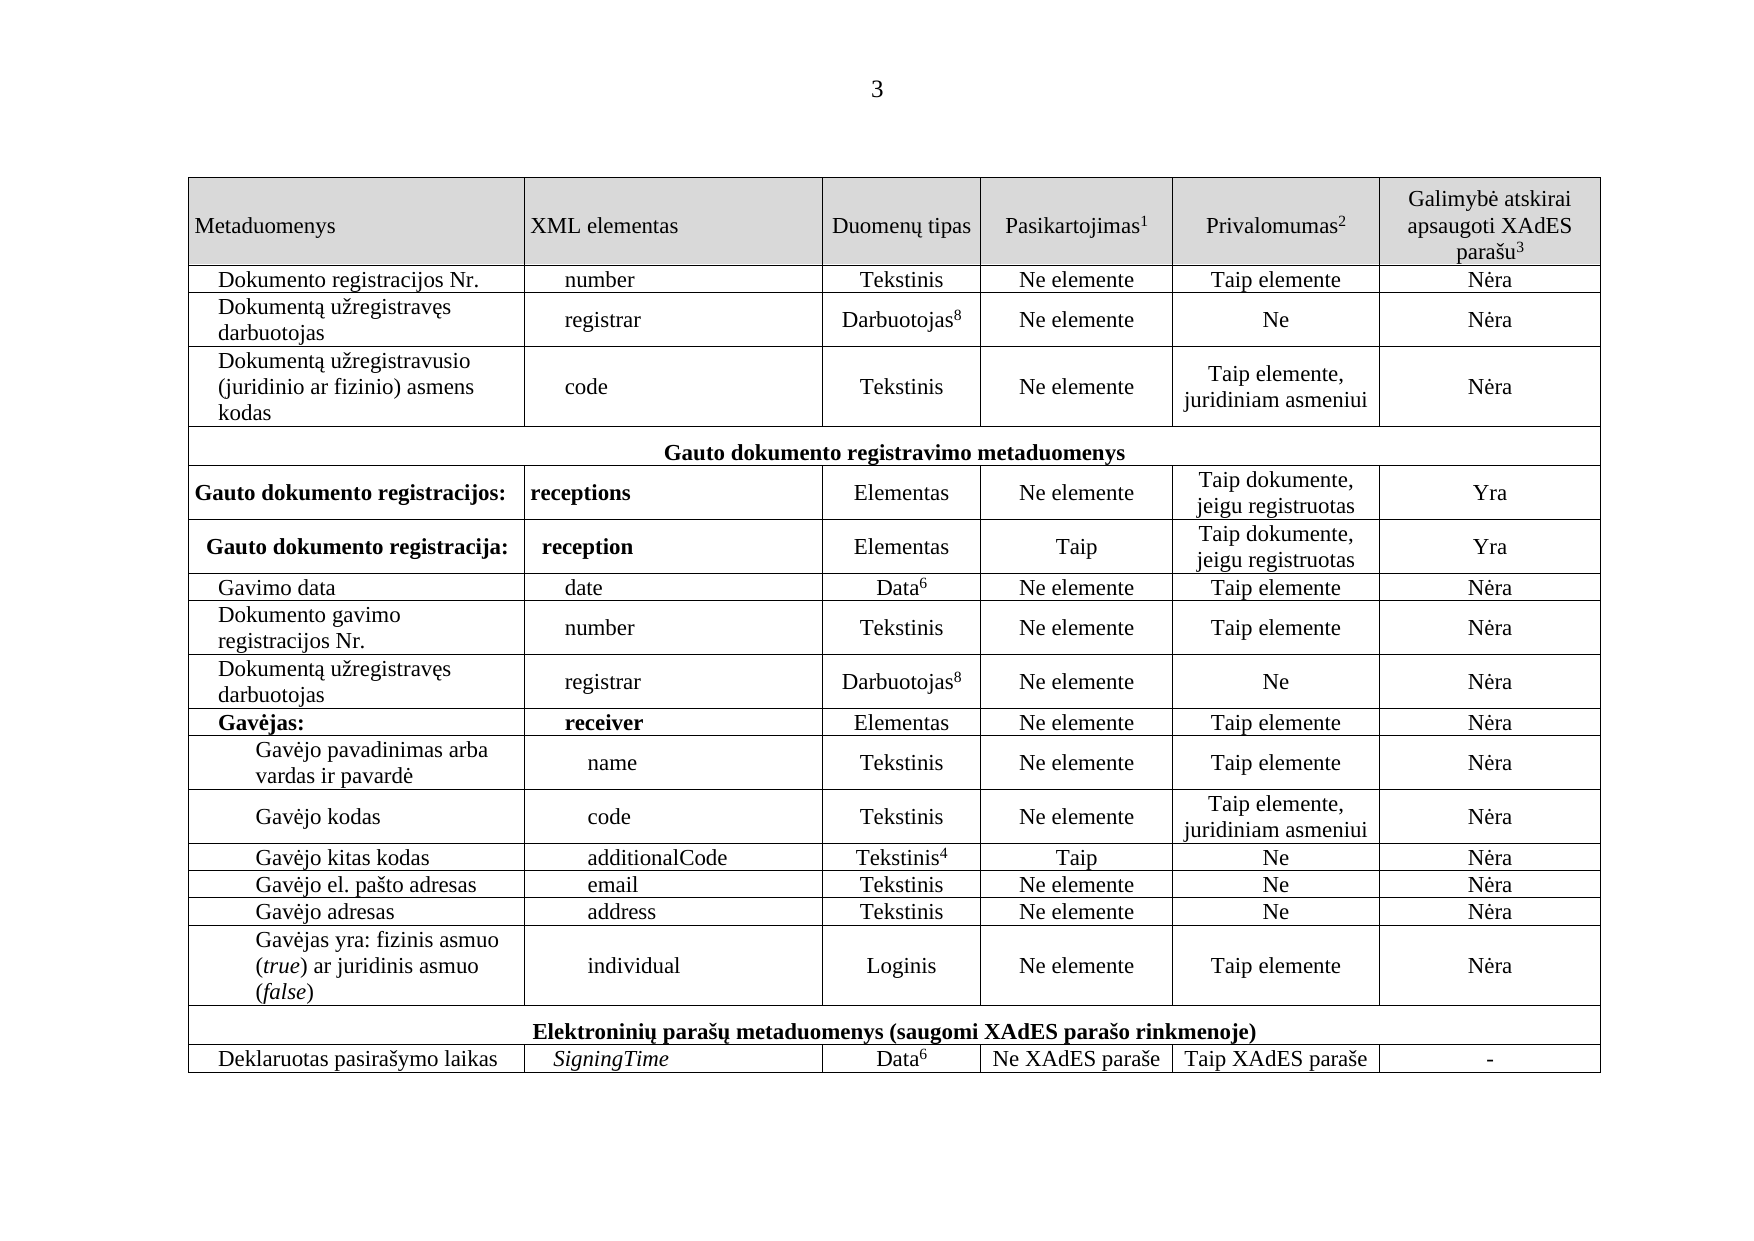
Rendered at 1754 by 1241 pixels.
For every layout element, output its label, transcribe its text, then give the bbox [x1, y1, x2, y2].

table_cell Dokumento gavimo registracijos Nr. [189, 601, 524, 654]
table_cell Ne elemente [981, 347, 1172, 426]
table_cell Nėra [1380, 926, 1600, 1005]
table_cell - [1380, 1045, 1600, 1072]
table_cell Taip elemente [1173, 574, 1379, 600]
table_header Pasikartojimas1 [981, 178, 1172, 264]
table_cell Tekstinis [823, 790, 980, 842]
table_cell Ne [1173, 655, 1379, 708]
table_cell Gauto dokumento registravimo metaduomenys [189, 427, 1600, 465]
table_cell Taip dokumente, jeigu registruotas [1173, 466, 1379, 519]
table_cell Gavėjas: [189, 709, 524, 735]
table_cell date [525, 574, 822, 600]
table_cell Yra [1380, 466, 1600, 519]
table_cell Nėra [1380, 790, 1600, 842]
table_cell SigningTime [525, 1045, 822, 1072]
table_cell Nėra [1380, 601, 1600, 654]
table_cell Nėra [1380, 574, 1600, 600]
table_cell Darbuotojas8 [823, 655, 980, 708]
table_cell Ne [1173, 871, 1379, 897]
table_header Galimybė atskirai apsaugoti XAdES parašu3 [1380, 178, 1600, 264]
table_cell Yra [1380, 520, 1600, 573]
table_cell Ne XAdES paraše [981, 1045, 1172, 1072]
table_cell Gavimo data [189, 574, 524, 600]
table_cell Nėra [1380, 736, 1600, 789]
table_cell number [525, 266, 822, 292]
table_cell Ne elemente [981, 293, 1172, 346]
table_cell Gavėjo adresas [189, 898, 524, 925]
table_cell address [525, 898, 822, 925]
table_cell Ne elemente [981, 466, 1172, 519]
table_cell Taip elemente [1173, 601, 1379, 654]
table_cell individual [525, 926, 822, 1005]
table_cell Tekstinis [823, 347, 980, 426]
table_cell Taip elemente [1173, 736, 1379, 789]
table_cell Taip elemente [1173, 709, 1379, 735]
table_cell Ne [1173, 844, 1379, 870]
table_cell Ne elemente [981, 790, 1172, 842]
table_cell Dokumento registracijos Nr. [189, 266, 524, 292]
table_cell Gavėjas yra: fizinis asmuo (true) ar juridinis asmuo (false) [189, 926, 524, 1005]
table_cell Gavėjo el. pašto adresas [189, 871, 524, 897]
table_header Duomenų tipas [823, 178, 980, 264]
table_cell Tekstinis4 [823, 844, 980, 870]
table_cell Data6 [823, 1045, 980, 1072]
table_cell Gavėjo kitas kodas [189, 844, 524, 870]
table_cell Taip elemente, juridiniam asmeniui [1173, 790, 1379, 842]
table_cell Nėra [1380, 347, 1600, 426]
table_cell receptions [525, 466, 822, 519]
table_cell Nėra [1380, 871, 1600, 897]
table_cell additionalCode [525, 844, 822, 870]
table_cell Nėra [1380, 655, 1600, 708]
table_cell Ne elemente [981, 574, 1172, 600]
table_cell Tekstinis [823, 601, 980, 654]
table_cell Gavėjo kodas [189, 790, 524, 842]
table_cell number [525, 601, 822, 654]
table_cell Data6 [823, 574, 980, 600]
table_cell Nėra [1380, 844, 1600, 870]
table_cell Ne elemente [981, 709, 1172, 735]
table_cell Elementas [823, 466, 980, 519]
table_cell Dokumentą užregistravęs darbuotojas [189, 655, 524, 708]
table_cell Ne elemente [981, 926, 1172, 1005]
table_cell registrar [525, 293, 822, 346]
table_cell Tekstinis [823, 266, 980, 292]
table_cell Ne [1173, 898, 1379, 925]
table_cell Darbuotojas8 [823, 293, 980, 346]
table_cell Taip elemente, juridiniam asmeniui [1173, 347, 1379, 426]
table_cell Nėra [1380, 709, 1600, 735]
table_cell Taip dokumente, jeigu registruotas [1173, 520, 1379, 573]
table_cell Ne elemente [981, 266, 1172, 292]
table_cell email [525, 871, 822, 897]
table_cell Ne elemente [981, 601, 1172, 654]
table_cell Taip [981, 520, 1172, 573]
table_cell Taip XAdES paraše [1173, 1045, 1379, 1072]
table_cell name [525, 736, 822, 789]
table_cell registrar [525, 655, 822, 708]
table_cell Nėra [1380, 293, 1600, 346]
table_cell Nėra [1380, 898, 1600, 925]
table_header XML elementas [525, 178, 822, 264]
table_cell Ne elemente [981, 736, 1172, 789]
table_cell Gavėjo pavadinimas arba vardas ir pavardė [189, 736, 524, 789]
table_cell Nėra [1380, 266, 1600, 292]
table_cell Taip elemente [1173, 926, 1379, 1005]
table_cell Tekstinis [823, 871, 980, 897]
table_cell Taip elemente [1173, 266, 1379, 292]
table_cell Ne elemente [981, 898, 1172, 925]
table_cell Loginis [823, 926, 980, 1005]
table_cell Ne elemente [981, 871, 1172, 897]
table_cell reception [525, 520, 822, 573]
table_cell Gauto dokumento registracija: [189, 520, 524, 573]
table_cell Dokumentą užregistravusio (juridinio ar fizinio) asmens kodas [189, 347, 524, 426]
table_cell Elementas [823, 520, 980, 573]
table_cell Tekstinis [823, 736, 980, 789]
table_cell Deklaruotas pasirašymo laikas [189, 1045, 524, 1072]
table_cell Tekstinis [823, 898, 980, 925]
table_cell Taip [981, 844, 1172, 870]
table_header Privalomumas2 [1173, 178, 1379, 264]
table_cell receiver [525, 709, 822, 735]
table_cell Dokumentą užregistravęs darbuotojas [189, 293, 524, 346]
table_cell Ne elemente [981, 655, 1172, 708]
table_cell Ne [1173, 293, 1379, 346]
table_cell Elektroninių parašų metaduomenys (saugomi XAdES parašo rinkmenoje) [189, 1006, 1600, 1044]
table_cell Gauto dokumento registracijos: [189, 466, 524, 519]
table_cell code [525, 347, 822, 426]
table_cell Elementas [823, 709, 980, 735]
table_cell code [525, 790, 822, 842]
table_header Metaduomenys [189, 178, 524, 264]
